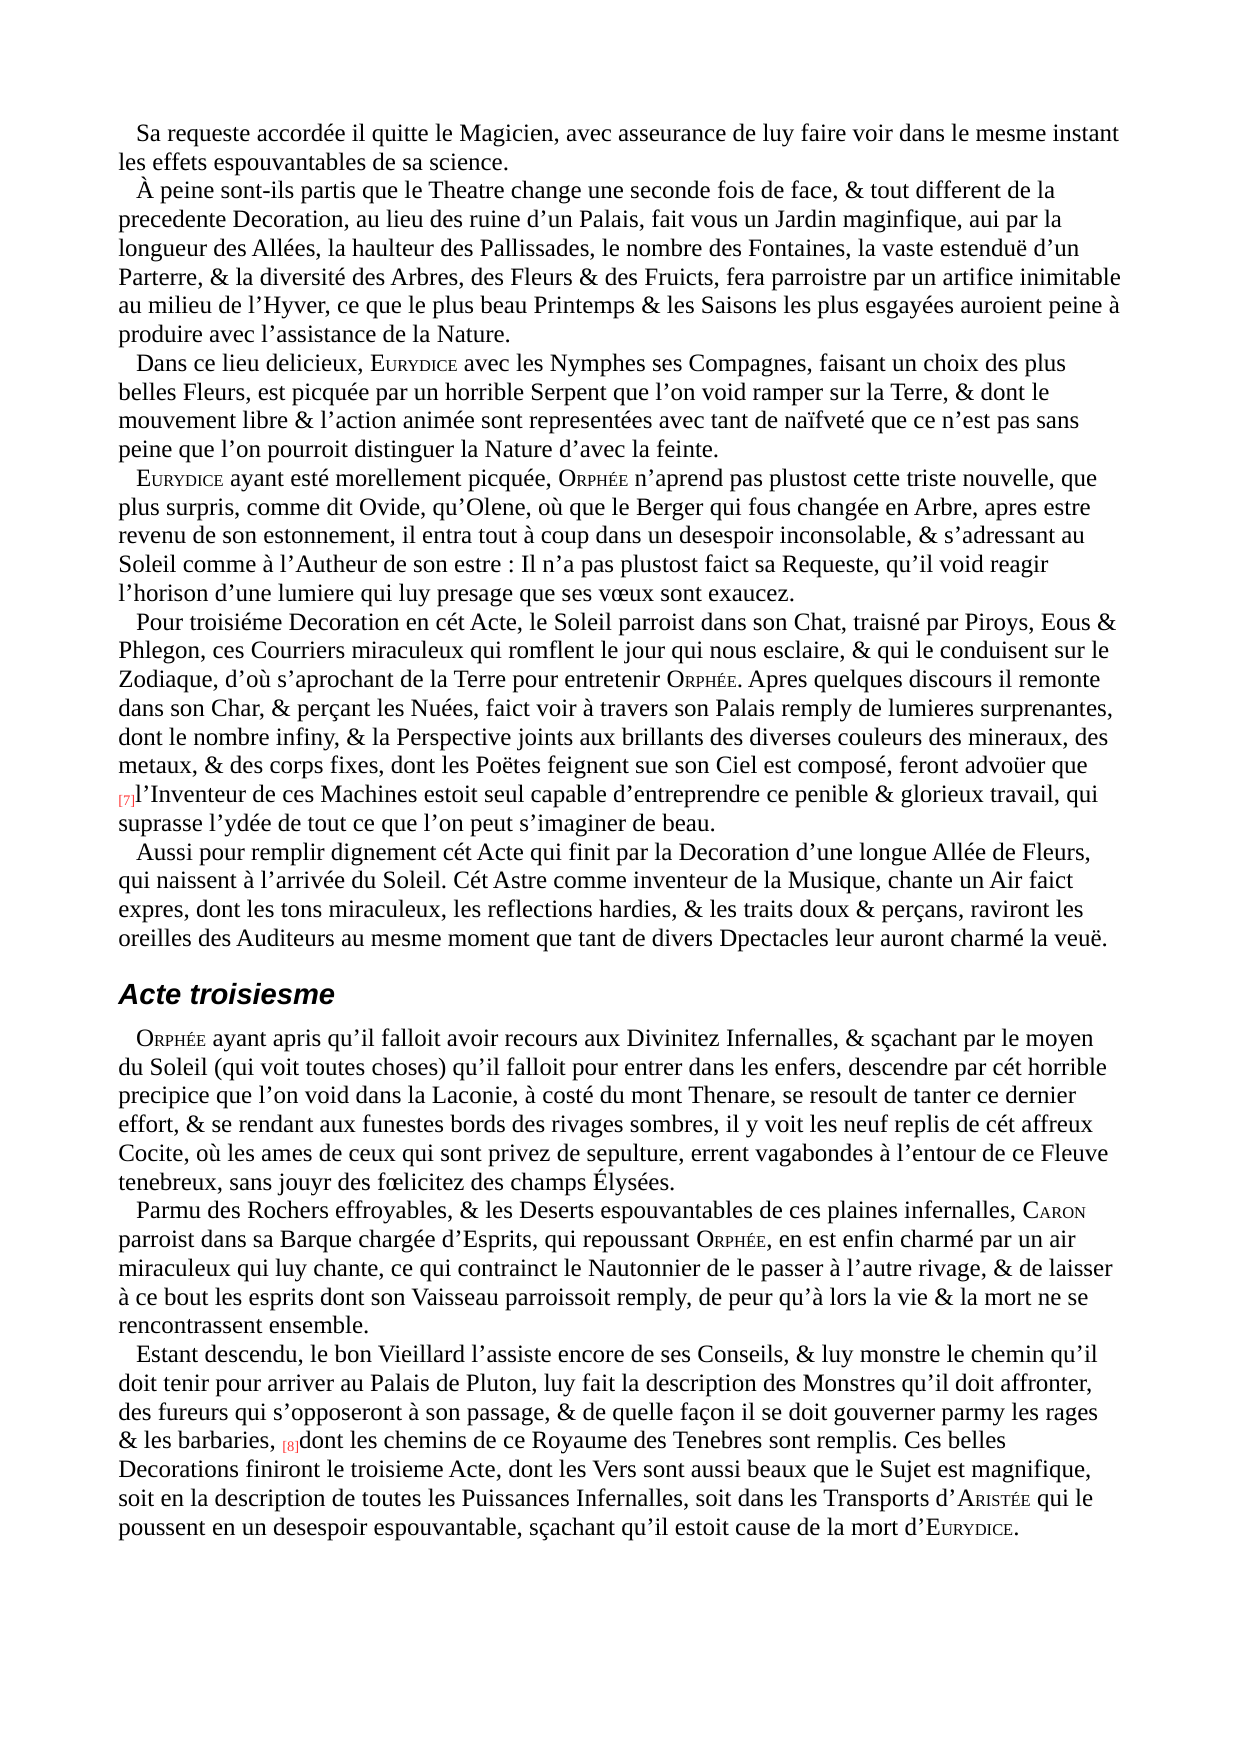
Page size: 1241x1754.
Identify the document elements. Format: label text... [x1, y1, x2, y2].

text Parmu des Rochers effroyables, & les Deserts espouvantables de ces plaines infernalles, Caron parroist dans sa Barque chargée d’Esprits, qui repoussant Orphée, en est enfin charmé par un air miraculeux qui luy chante, ce qui contrainct le Nautonnier de le passer à l’autre rivage, & de laisser à ce bout les esprits dont son Vaisseau parroissoit remply, de peur qu’à lors la vie & la mort ne se rencontrassent ensemble. [118, 1195, 1122, 1339]
text À peine sont-ils partis que le Theatre change une seconde fois de face, & tout different de la precedente Decoration, au lieu des ruine d’un Palais, fait vous un Jardin maginfique, aui par la longueur des Allées, la haulteur des Pallissades, le nombre des Fontaines, la vaste estenduë d’un Parterre, & la diversité des Arbres, des Fleurs & des Fruicts, fera parroistre par un artifice inimitable au milieu de l’Hyver, ce que le plus beau Printemps & les Saisons les plus esgayées auroient peine à produire avec l’assistance de la Nature. [118, 176, 1122, 348]
text Estant descendu, le bon Vieillard l’assiste encore de ses Conseils, & luy monstre le chemin qu’il doit tenir pour arriver au Palais de Pluton, luy fait la description des Monstres qu’il doit affronter, des fureurs qui s’opposeront à son passage, & de quelle façon il se doit gouverner parmy les rages & les barbaries, [8]dont les chemins de ce Royaume des Tenebres sont remplis. Ces belles Decorations finiront le troisieme Acte, dont les Vers sont aussi beaux que le Sujet est magnifique, soit en la description de toutes les Puissances Infernalles, soit dans les Transports d’Aristée qui le poussent en un desespoir espouvantable, sçachant qu’il estoit cause de la mort d’Eurydice. [118, 1339, 1122, 1540]
text Aussi pour remplir dignement cét Acte qui finit par la Decoration d’une longue Allée de Fleurs, qui naissent à l’arrivée du Soleil. Cét Astre comme inventeur de la Musique, chante un Air faict expres, dont les tons miraculeux, les reflections hardies, & les traits doux & perçans, raviront les oreilles des Auditeurs au mesme moment que tant de divers Dpectacles leur auront charmé la veuë. [118, 837, 1122, 952]
text Eurydice ayant esté morellement picquée, Orphée n’aprend pas plustost cette triste nouvelle, que plus surpris, comme dit Ovide, qu’Olene, où que le Berger qui fous changée en Arbre, apres estre revenu de son estonnement, il entra tout à coup dans un desespoir inconsolable, & s’adressant au Soleil comme à l’Autheur de son estre : Il n’a pas plustost faict sa Requeste, qu’il void reagir l’horison d’une lumiere qui luy presage que ses vœux sont exaucez. [118, 463, 1122, 607]
text Dans ce lieu delicieux, Eurydice avec les Nymphes ses Compagnes, faisant un choix des plus belles Fleurs, est picquée par un horrible Serpent que l’on void ramper sur la Terre, & dont le mouvement libre & l’action animée sont representées avec tant de naïfveté que ce n’est pas sans peine que l’on pourroit distinguer la Nature d’avec la feinte. [118, 348, 1122, 463]
subtitle Acte troisiesme [118, 977, 1122, 1010]
text Orphée ayant apris qu’il falloit avoir recours aux Divinitez Infernalles, & sçachant par le moyen du Soleil (qui voit toutes choses) qu’il falloit pour entrer dans les enfers, descendre par cét horrible precipice que l’on void dans la Laconie, à costé du mont Thenare, se resoult de tanter ce dernier effort, & se rendant aux funestes bords des rivages sombres, il y voit les neuf replis de cét affreux Cocite, où les ames de ceux qui sont privez de sepulture, errent vagabondes à l’entour de ce Fleuve tenebreux, sans jouyr des fœlicitez des champs Élysées. [118, 1023, 1122, 1195]
text Pour troisiéme Decoration en cét Acte, le Soleil parroist dans son Chat, traisné par Piroys, Eous & Phlegon, ces Courriers miraculeux qui romflent le jour qui nous esclaire, & qui le conduisent sur le Zodiaque, d’où s’aprochant de la Terre pour entretenir Orphée. Apres quelques discours il remonte dans son Char, & perçant les Nuées, faict voir à travers son Palais remply de lumieres surprenantes, dont le nombre infiny, & la Perspective joints aux brillants des diverses couleurs des mineraux, des metaux, & des corps fixes, dont les Poëtes feignent sue son Ciel est composé, feront advoüer que [7]l’Inventeur de ces Machines estoit seul capable d’entreprendre ce penible & glorieux travail, qui suprasse l’ydée de tout ce que l’on peut s’imaginer de beau. [118, 607, 1122, 837]
text Sa requeste accordée il quitte le Magicien, avec asseurance de luy faire voir dans le mesme instant les effets espouvantables de sa science. [118, 118, 1122, 176]
